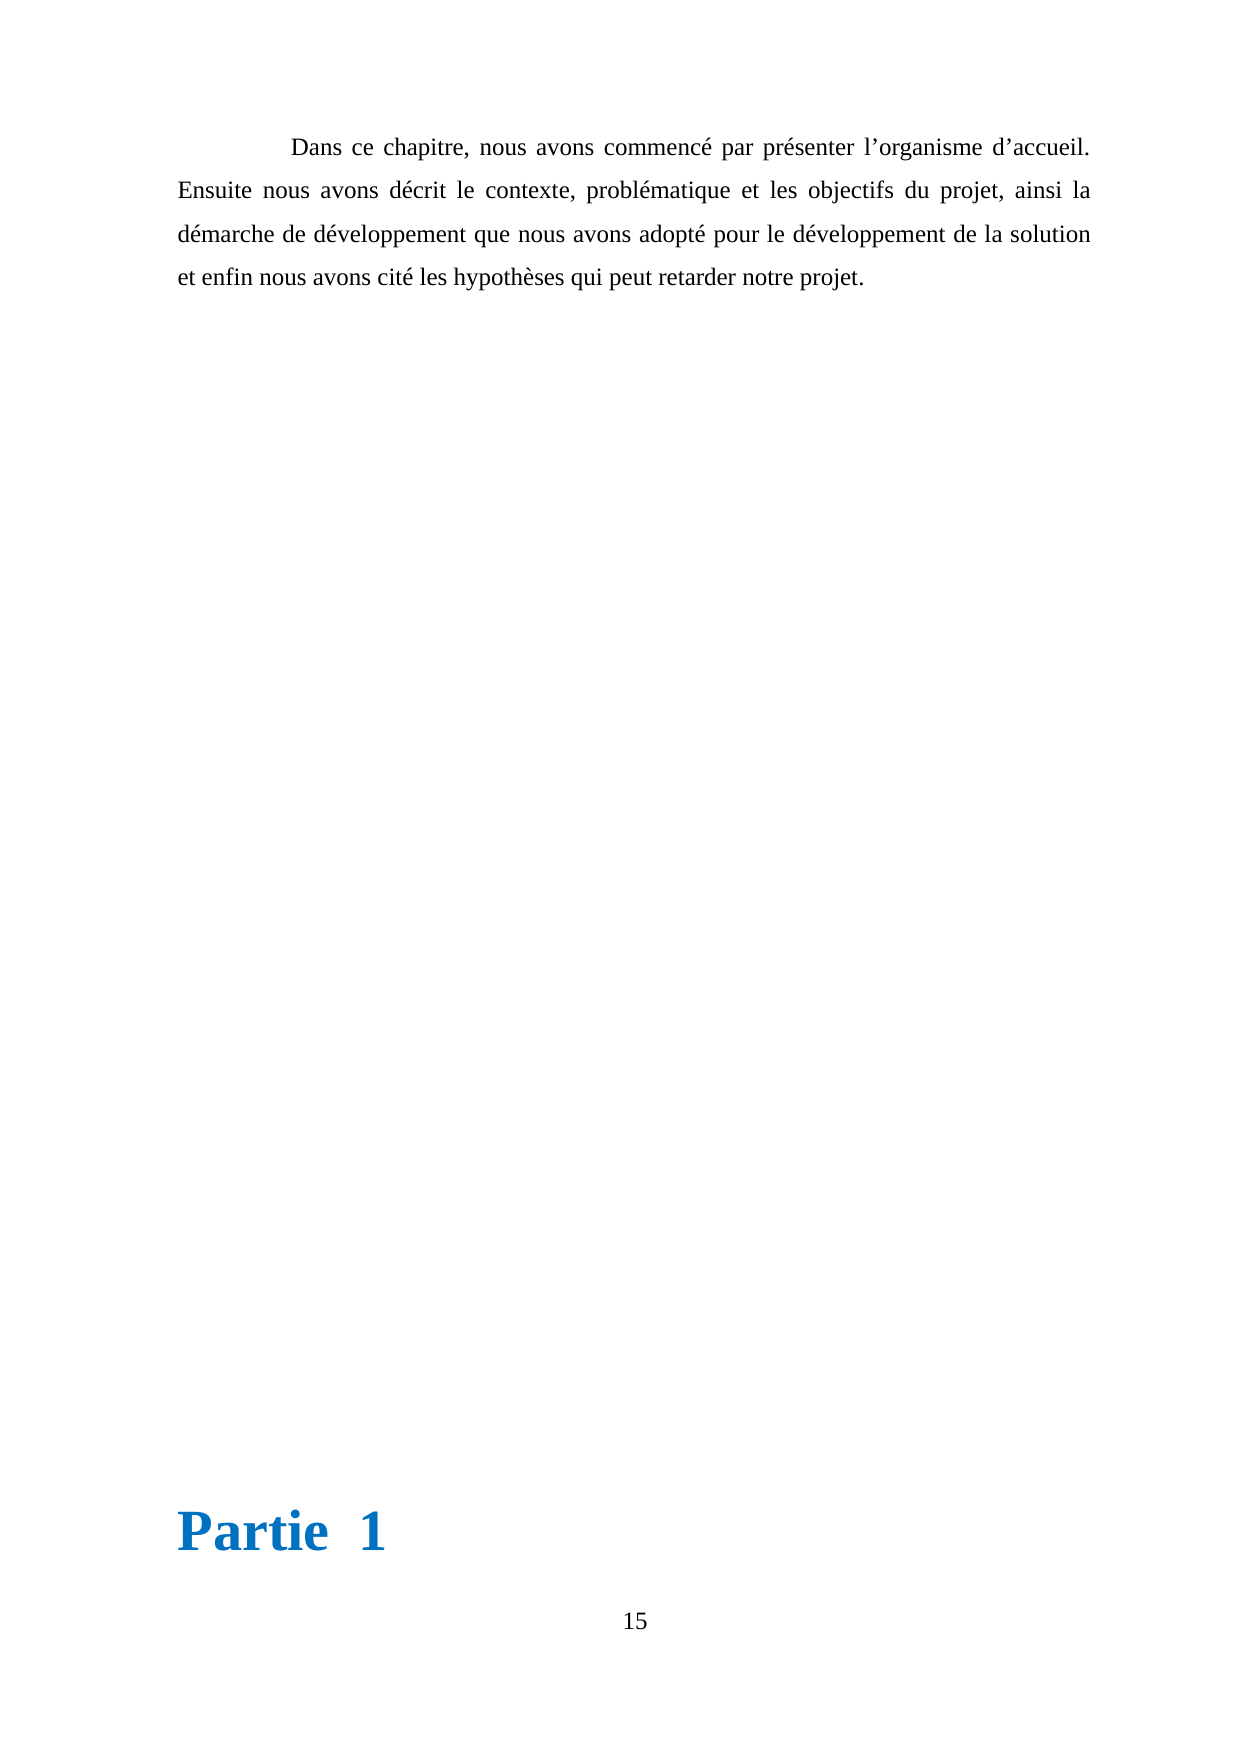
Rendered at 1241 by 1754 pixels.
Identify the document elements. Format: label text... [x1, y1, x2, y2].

text Dans ce chapitre, nous avons commencé par présenter l’organisme d’accueil. Ensuite nous avons décrit le contexte, problématique et les objectifs du projet, ainsi la démarche de développement que nous avons adopté pour le développement de la solution et enfin nous avons cité les hypothèses qui peut retarder notre projet. [177, 132, 1092, 291]
text Partie 1 [177, 1496, 1092, 1563]
